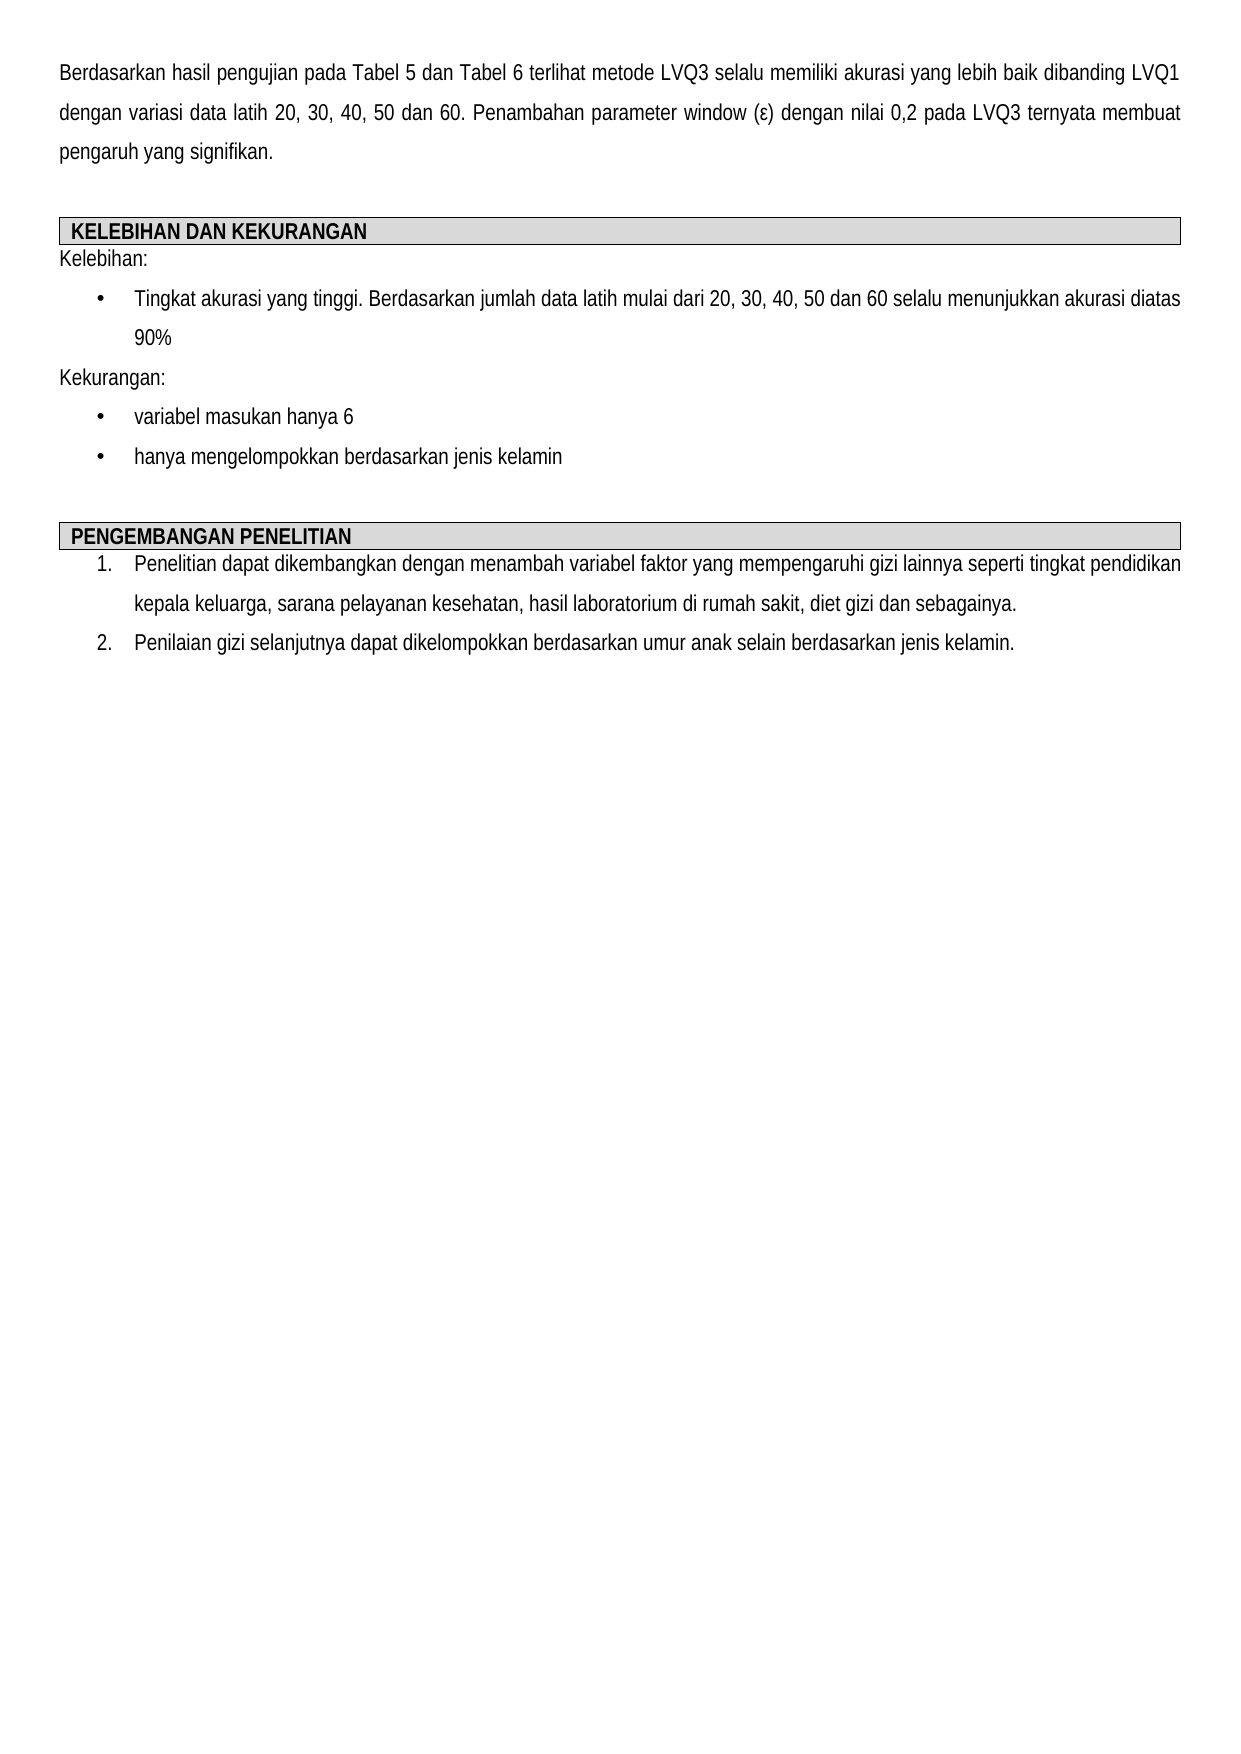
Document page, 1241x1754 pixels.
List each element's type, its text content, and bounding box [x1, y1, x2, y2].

text Kekurangan: [59, 364, 1181, 390]
list Penilaian gizi selanjutnya dapat dikelompokkan berdasarkan umur anak selain berdasarkan jenis kelamin. [97, 629, 1181, 656]
table_header PENGEMBANGAN PENELITIAN [60, 523, 1180, 549]
list Penelitian dapat dikembangkan dengan menambah variabel faktor yang mempengaruhi gizi lainnya seperti tingkat pendidikan kepala keluarga, sarana pelayanan kesehatan, hasil laboratorium di rumah sakit, diet gizi dan sebagainya. [97, 550, 1181, 616]
list variabel masukan hanya 6 [97, 403, 1181, 430]
text Berdasarkan hasil pengujian pada Tabel 5 dan Tabel 6 terlihat metode LVQ3 selalu memiliki akurasi yang lebih baik dibanding LVQ1 dengan variasi data latih 20, 30, 40, 50 dan 60. Penambahan parameter window (ε) dengan nilai 0,2 pada LVQ3 ternyata membuat pengaruh yang signifikan. [59, 59, 1181, 164]
text Kelebihan: [59, 245, 1181, 272]
list hanya mengelompokkan berdasarkan jenis kelamin [97, 443, 1181, 469]
list Tingkat akurasi yang tinggi. Berdasarkan jumlah data latih mulai dari 20, 30, 40, 50 dan 60 selalu menunjukkan akurasi diatas 90% [97, 285, 1181, 351]
table_header KELEBIHAN DAN KEKURANGAN [60, 218, 1180, 244]
